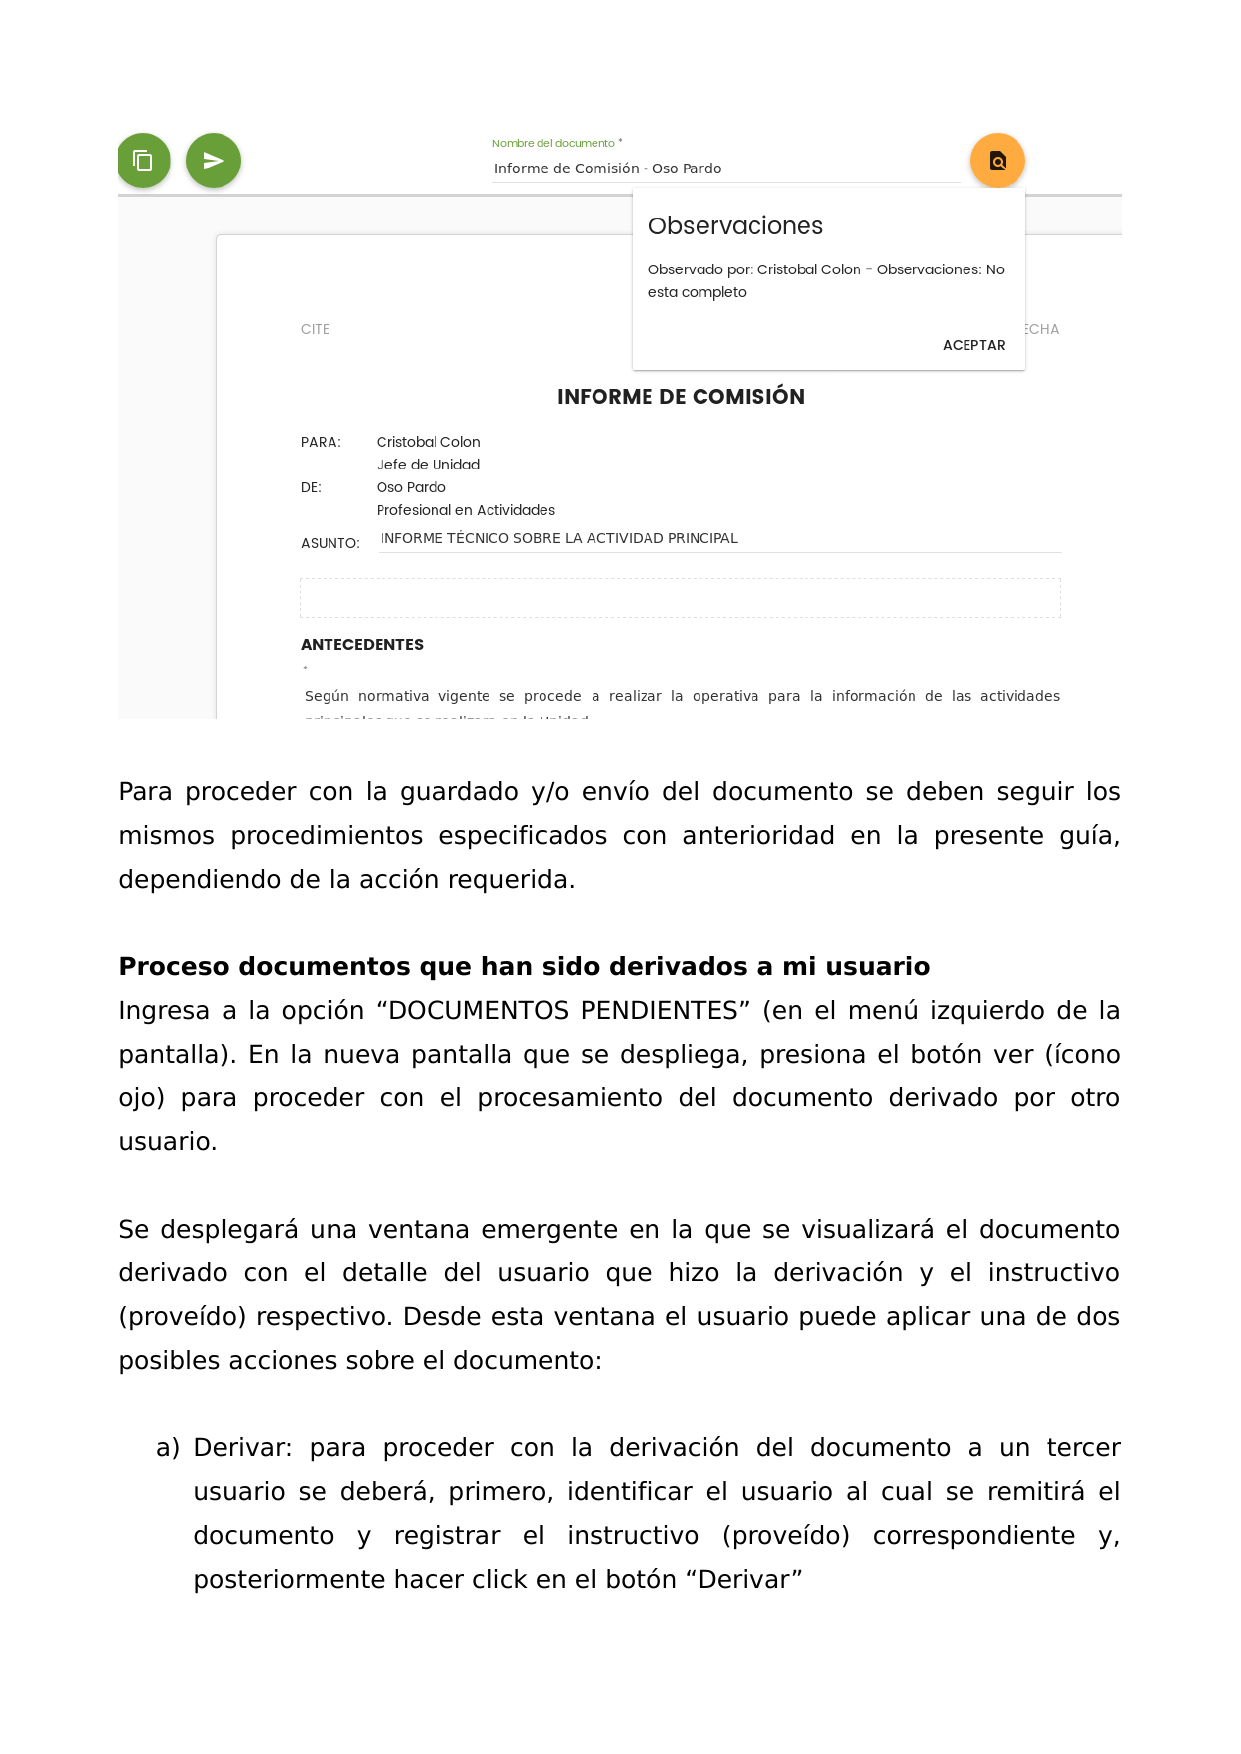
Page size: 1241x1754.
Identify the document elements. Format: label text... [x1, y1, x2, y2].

text Ingresa a la opción “DOCUMENTOS PENDIENTES” (en el menú izquierdo de la pantalla). En la nueva pantalla que se despliega, presiona el botón ver (ícono ojo) para proceder con el procesamiento del documento derivado por otro usuario. [118, 996, 1122, 1157]
text Para proceder con la guardado y/o envío del documento se deben seguir los mismos procedimientos especificados con anterioridad en la presente guía, dependiendo de la acción requerida. [118, 777, 1122, 894]
text Proceso documentos que han sido derivados a mi usuario [118, 952, 1122, 982]
list Derivar: para proceder con la derivación del documento a un tercer usuario se deberá, primero, identificar el usuario al cual se remitirá el documento y registrar el instructivo (proveído) correspondiente y, posteriormente hacer click en el botón “Derivar” [156, 1434, 1122, 1594]
text Se desplegará una ventana emergente en la que se visualizará el documento derivado con el detalle del usuario que hizo la derivación y el instructivo (proveído) respectivo. Desde esta ventana el usuario puede aplicar una de dos posibles acciones sobre el documento: [118, 1215, 1122, 1375]
picture [118, 118, 1123, 719]
